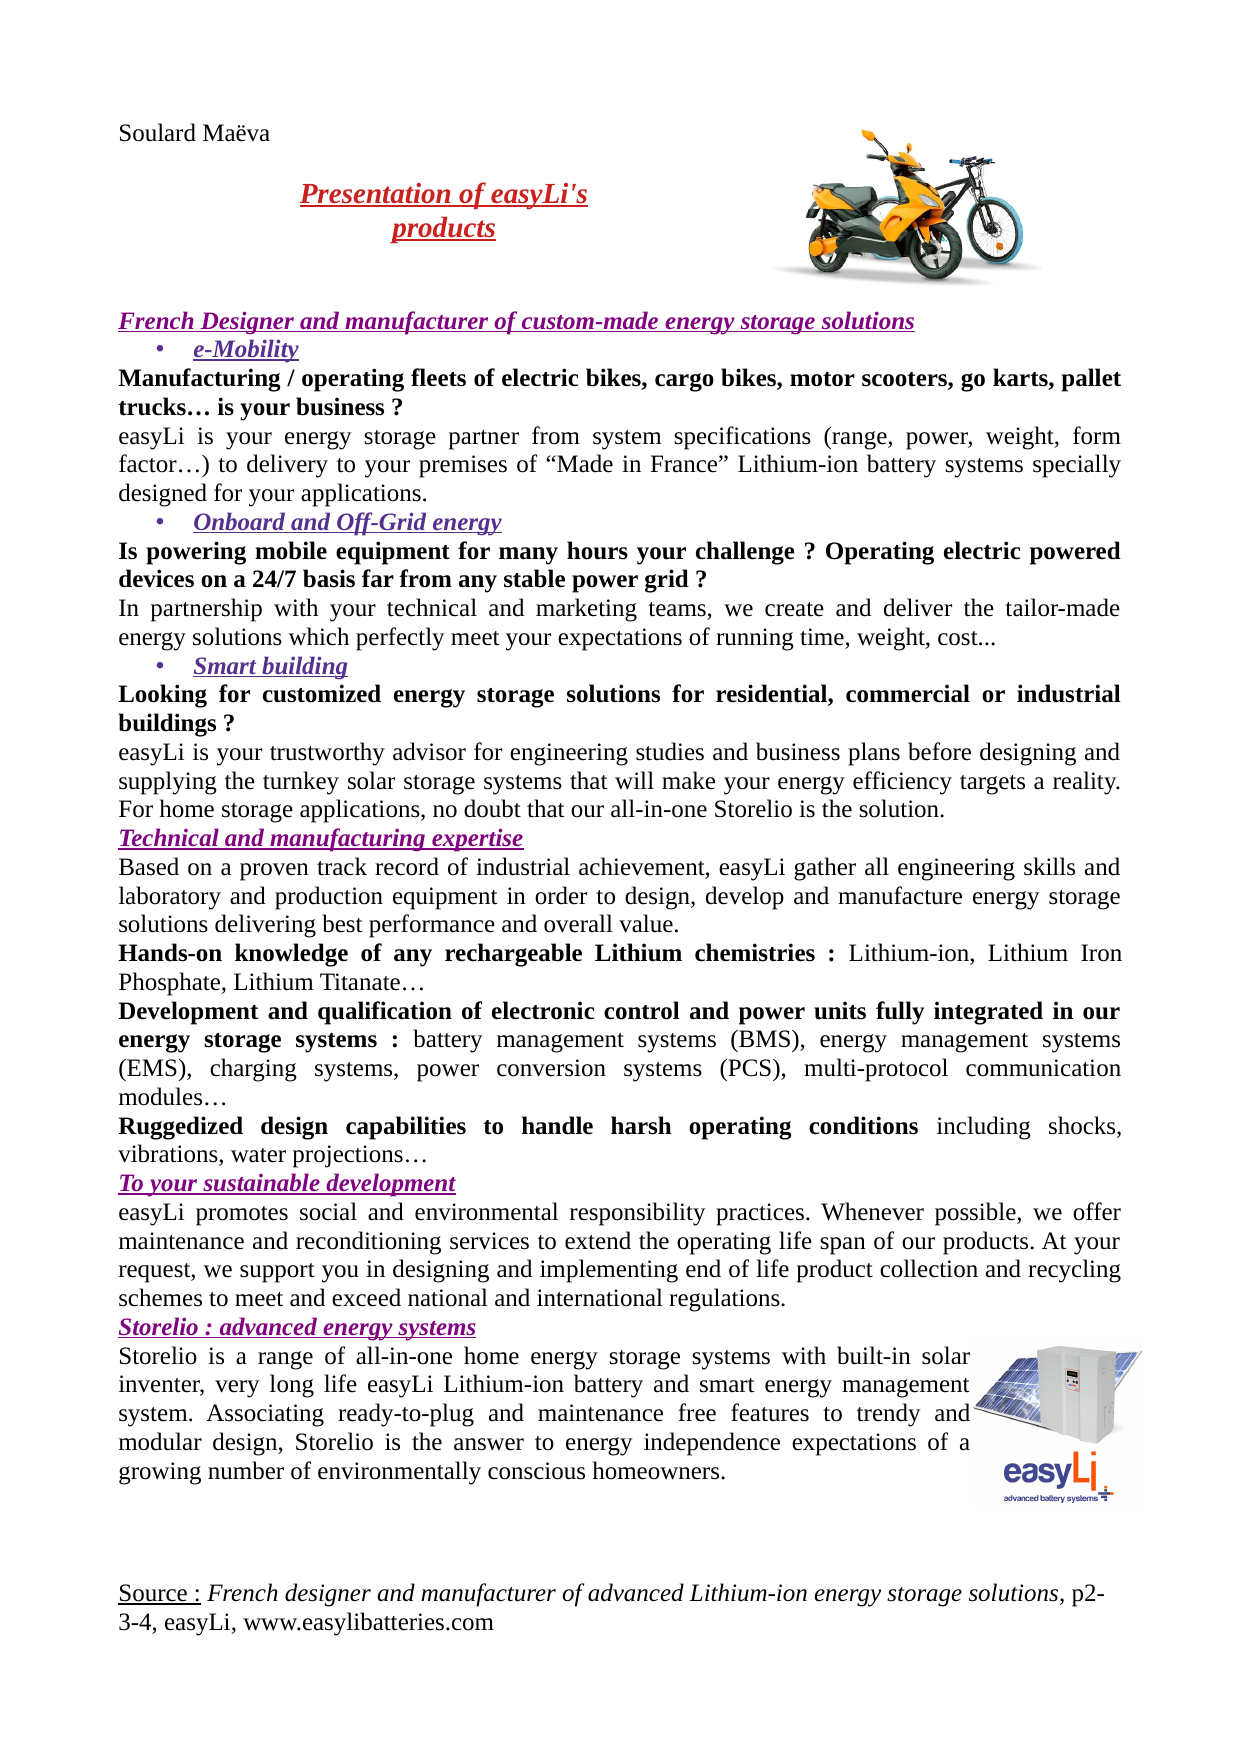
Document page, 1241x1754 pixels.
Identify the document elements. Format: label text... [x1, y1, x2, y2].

text French Designer and manufacturer of custom-made energy storage solutions [118, 306, 1122, 334]
text Manufacturing / operating fleets of electric bikes, cargo bikes, motor scooters, go karts, pallet trucks… is your business ? [118, 363, 1122, 421]
text Is powering mobile equipment for many hours your challenge ? Operating electric powered devices on a 24/7 basis far from any stable power grid ? [118, 536, 1122, 593]
text Storelio : advanced energy systems [118, 1312, 1122, 1341]
picture [772, 129, 1043, 287]
text [1043, 176, 1122, 210]
text To your sustainable development [118, 1168, 1122, 1197]
picture [971, 1334, 1146, 1509]
list e-Mobility [156, 334, 1122, 363]
text products [118, 210, 772, 243]
text easyLi is your trustworthy advisor for engineering studies and business plans before designing and supplying the turnkey solar storage systems that will make your energy efficiency targets a reality. For home storage applications, no doubt that our all-in-one Storelio is the solution. [118, 737, 1122, 823]
list Onboard and Off-Grid energy [156, 507, 1122, 536]
text Presentation of easyLi's [118, 176, 772, 210]
text Technical and manufacturing expertise [118, 823, 1122, 852]
text In partnership with your technical and marketing teams, we create and deliver the tailor-made energy solutions which perfectly meet your expectations of running time, weight, cost... [118, 593, 1122, 651]
text [1043, 210, 1122, 243]
text Looking for customized energy storage solutions for residential, commercial or industrial buildings ? [118, 679, 1122, 737]
text Development and qualification of electronic control and power units fully integrated in our energy storage systems : battery management systems (BMS), energy management systems (EMS), charging systems, power conversion systems (PCS), multi-protocol communication modules… [118, 996, 1122, 1111]
text Ruggedized design capabilities to handle harsh operating conditions including shocks, vibrations, water projections… [118, 1111, 1122, 1168]
text easyLi is your energy storage partner from system specifications (range, power, weight, form factor…) to delivery to your premises of “Made in France” Lithium-ion battery systems specially designed for your applications. [118, 421, 1122, 507]
text Hands-on knowledge of any rechargeable Lithium chemistries : Lithium-ion, Lithium Iron Phosphate, Lithium Titanate… [118, 938, 1122, 996]
text Storelio is a range of all-in-one home energy storage systems with built-in solar inventer, very long life easyLi Lithium-ion battery and smart energy management system. Associating ready-to-plug and maintenance free features to trendy and modular design, Storelio is the answer to energy independence expectations of a growing number of environmentally conscious homeowners. [118, 1341, 971, 1484]
text easyLi promotes social and environmental responsibility practices. Whenever possible, we offer maintenance and reconditioning services to extend the operating life span of our products. At your request, we support you in designing and implementing end of life product collection and recycling schemes to meet and exceed national and international regulations. [118, 1197, 1122, 1312]
list Smart building [156, 651, 1122, 679]
text Based on a proven track record of industrial achievement, easyLi gather all engineering skills and laboratory and production equipment in order to design, develop and manufacture energy storage solutions delivering best performance and overall value. [118, 852, 1122, 938]
